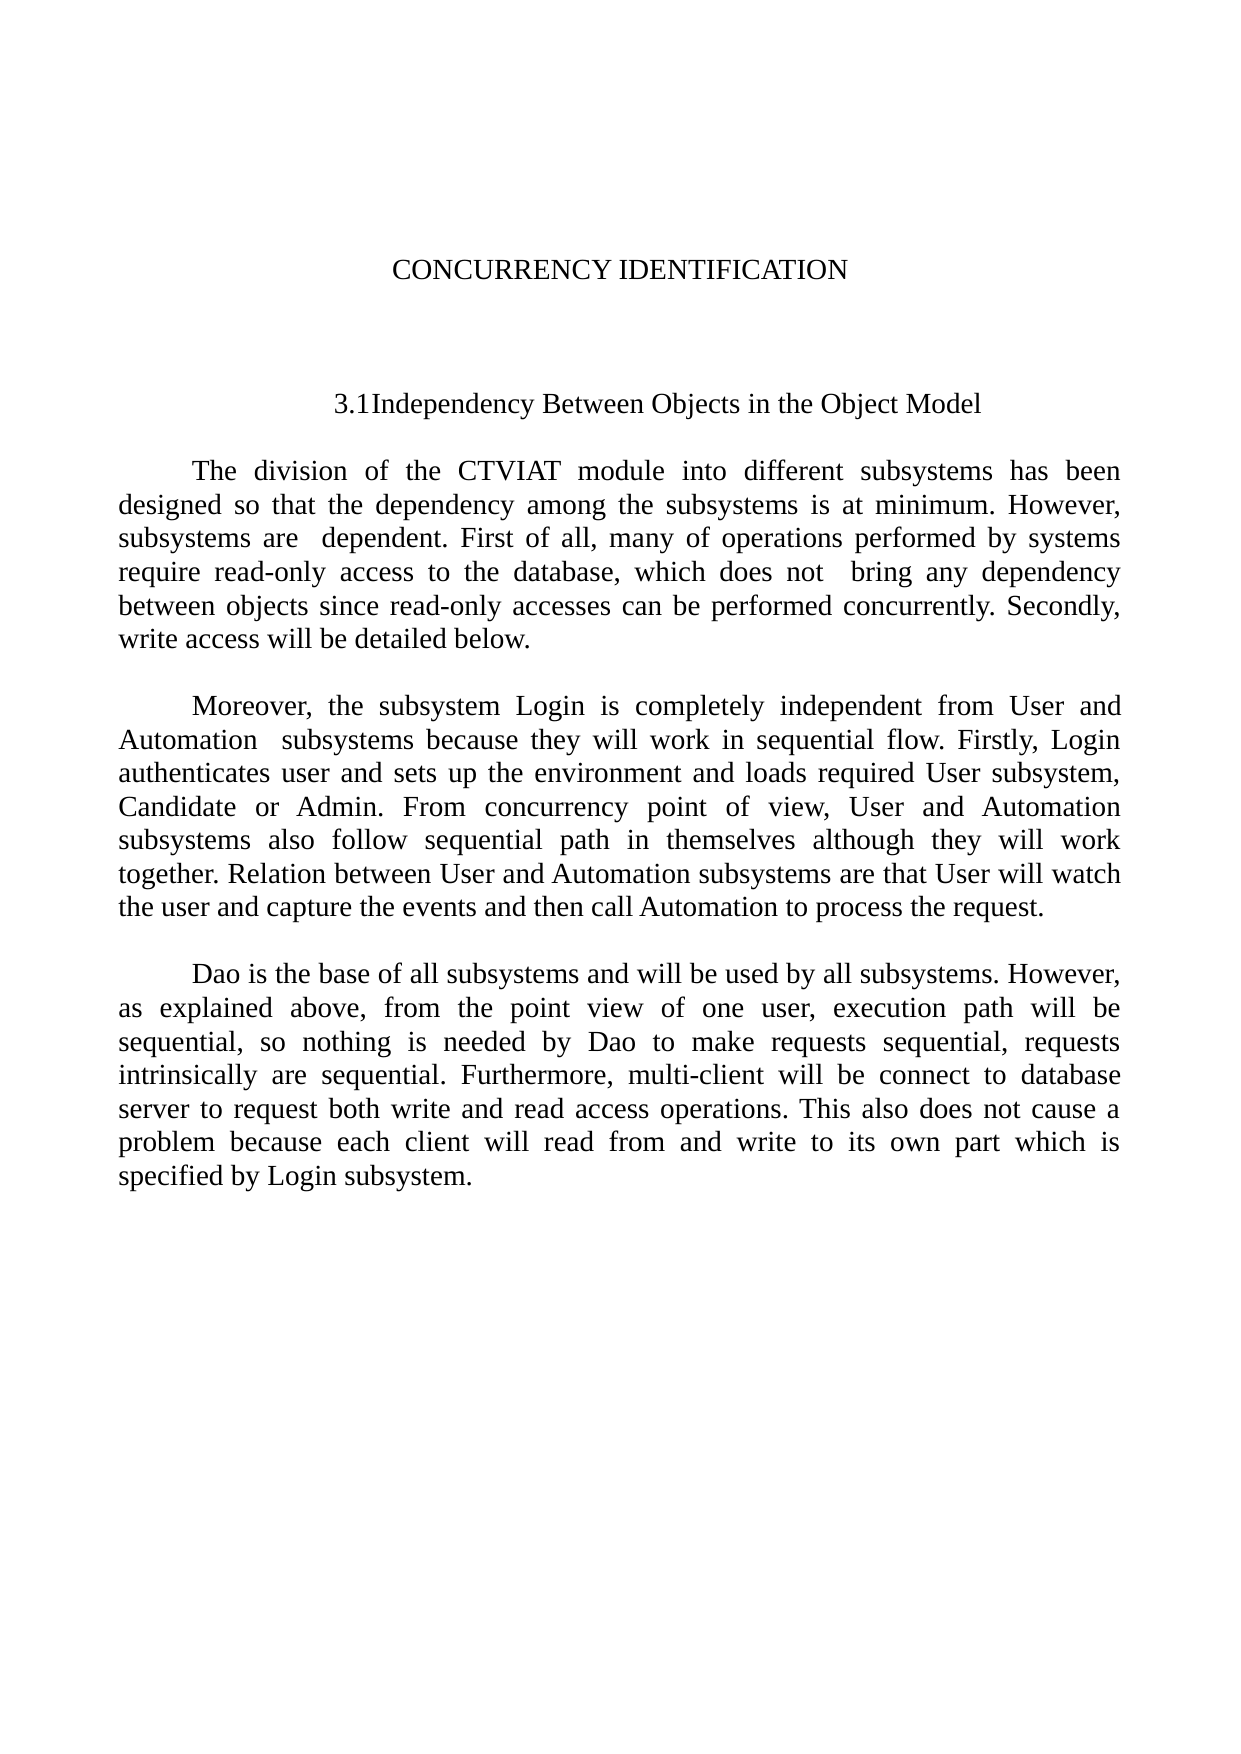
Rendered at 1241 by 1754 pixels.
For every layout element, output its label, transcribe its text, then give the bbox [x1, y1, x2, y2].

text Dao is the base of all subsystems and will be used by all subsystems. However, as explained above, from the point view of one user, execution path will be sequential, so nothing is needed by Dao to make requests sequential, requests intrinsically are sequential. Furthermore, multi-client will be connect to database server to request both write and read access operations. This also does not cause a problem because each client will read from and write to its own part which is specified by Login subsystem. [118, 957, 1122, 1191]
list Independency Between Objects in the Object Model [193, 386, 1122, 420]
text Moreover, the subsystem Login is completely independent from User and Automation subsystems because they will work in sequential flow. Firstly, Login authenticates user and sets up the environment and loads required User subsystem, Candidate or Admin. From concurrency point of view, User and Automation subsystems also follow sequential path in themselves although they will work together. Relation between User and Automation subsystems are that User will watch the user and capture the events and then call Automation to process the request. [118, 688, 1122, 923]
text CONCURRENCY IDENTIFICATION [118, 252, 1122, 286]
text The division of the CTVIAT module into different subsystems has been designed so that the dependency among the subsystems is at minimum. However, subsystems are dependent. First of all, many of operations performed by systems require read-only access to the database, which does not bring any dependency between objects since read-only accesses can be performed concurrently. Secondly, write access will be detailed below. [118, 453, 1122, 655]
